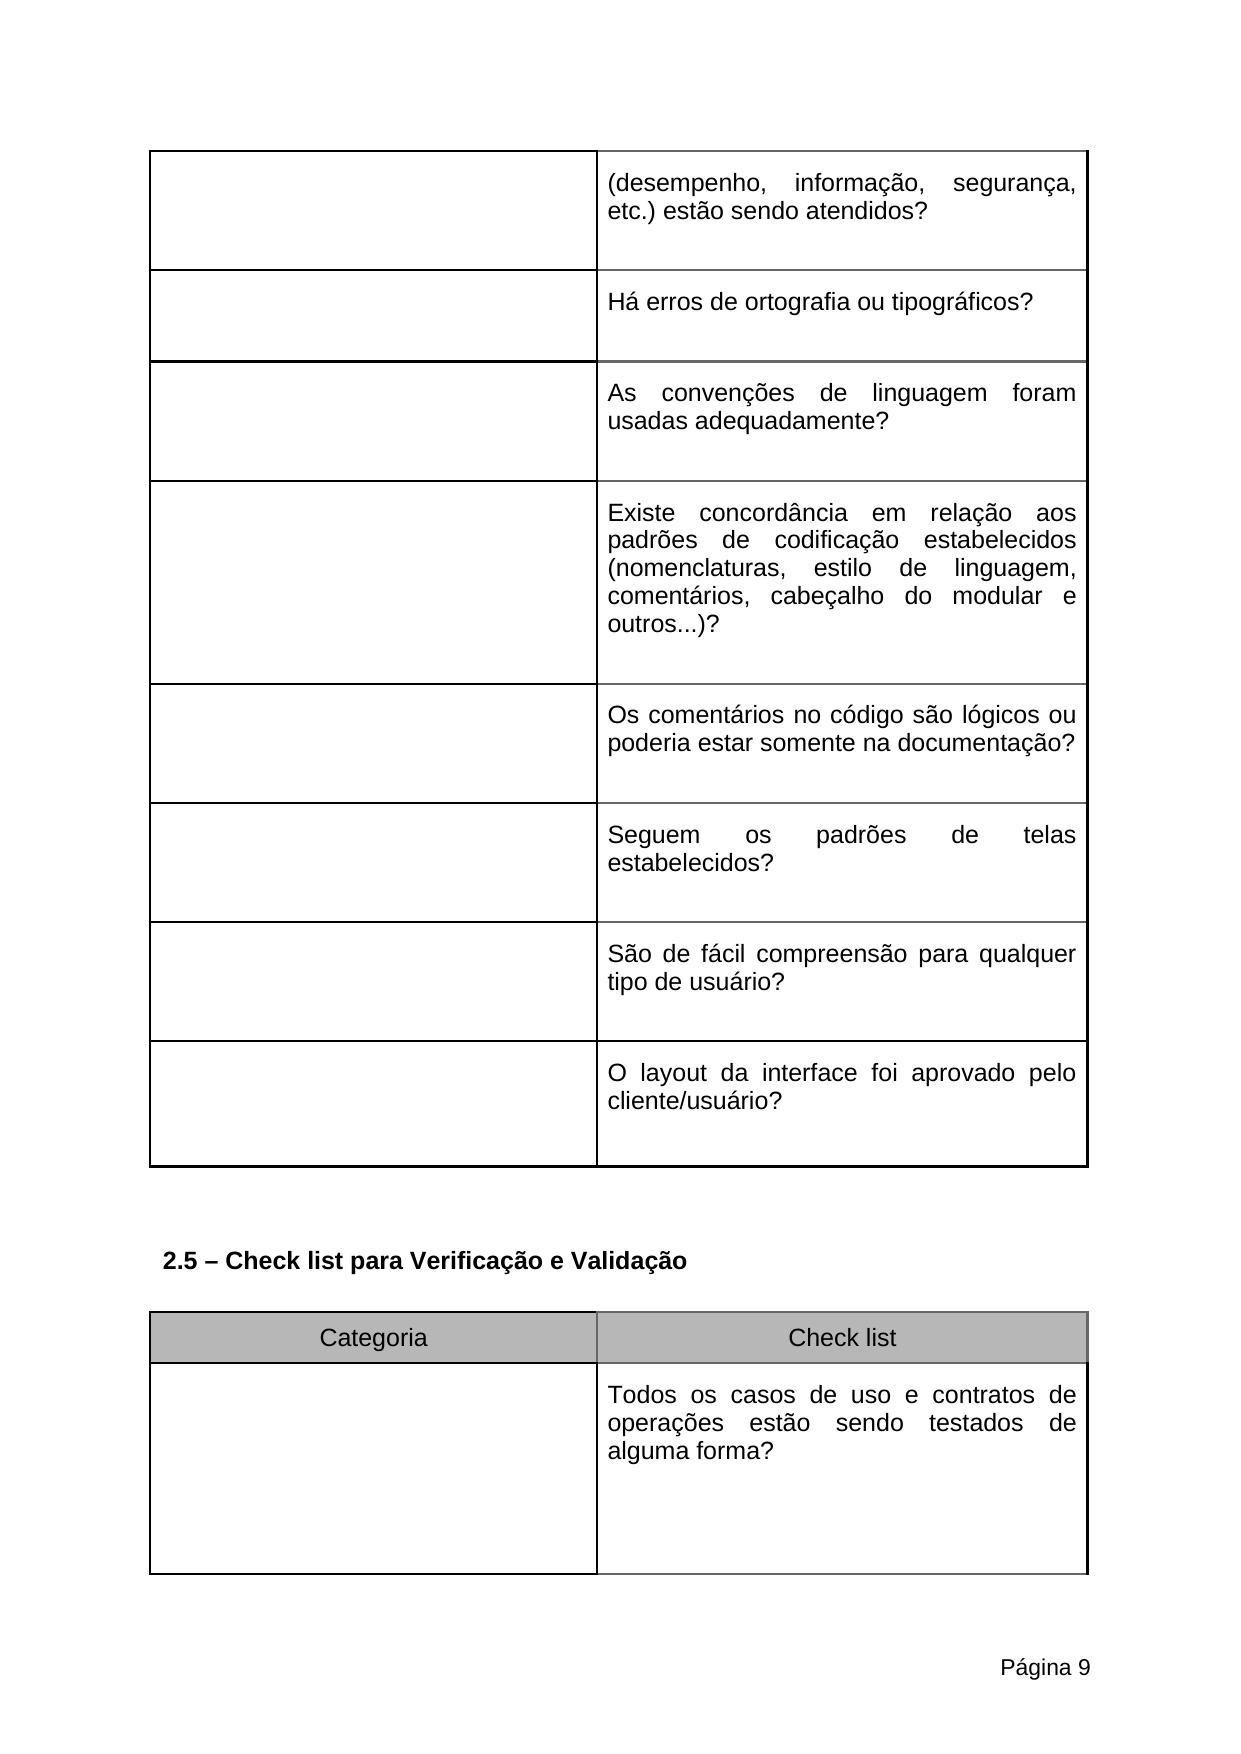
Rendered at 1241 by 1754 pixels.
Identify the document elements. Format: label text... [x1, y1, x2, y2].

table_cell [151, 482, 596, 682]
table_cell Existe concordância em relação aos padrões de codificação estabelecidos (nomenclaturas, estilo de linguagem, comentários, cabeçalho do modular e outros...)? [598, 482, 1086, 682]
table_cell Os comentários no código são lógicos ou poderia estar somente na documentação? [598, 685, 1086, 802]
table_cell [151, 1042, 596, 1165]
table_cell O layout da interface foi aprovado pelo cliente/usuário? [598, 1042, 1086, 1165]
table_cell (desempenho, informação, segurança, etc.) estão sendo atendidos? [598, 152, 1086, 269]
subtitle 2.5 – Check list para Verificação e Validação [150, 1247, 1091, 1275]
table_cell [151, 271, 596, 360]
table_cell Seguem os padrões de telas estabelecidos? [598, 804, 1086, 921]
table_cell Todos os casos de uso e contratos de operações estão sendo testados de alguma forma? [598, 1364, 1086, 1572]
table_cell [151, 685, 596, 802]
table_cell [151, 1364, 596, 1572]
table_cell São de fácil compreensão para qualquer tipo de usuário? [598, 923, 1086, 1040]
table_cell [151, 363, 596, 479]
table_cell [151, 804, 596, 921]
table_header Check list [598, 1313, 1086, 1362]
table_cell [151, 152, 596, 269]
table_cell As convenções de linguagem foram usadas adequadamente? [598, 363, 1086, 479]
table_cell Há erros de ortografia ou tipográficos? [598, 271, 1086, 360]
table_cell [151, 923, 596, 1040]
table_header Categoria [151, 1313, 596, 1362]
